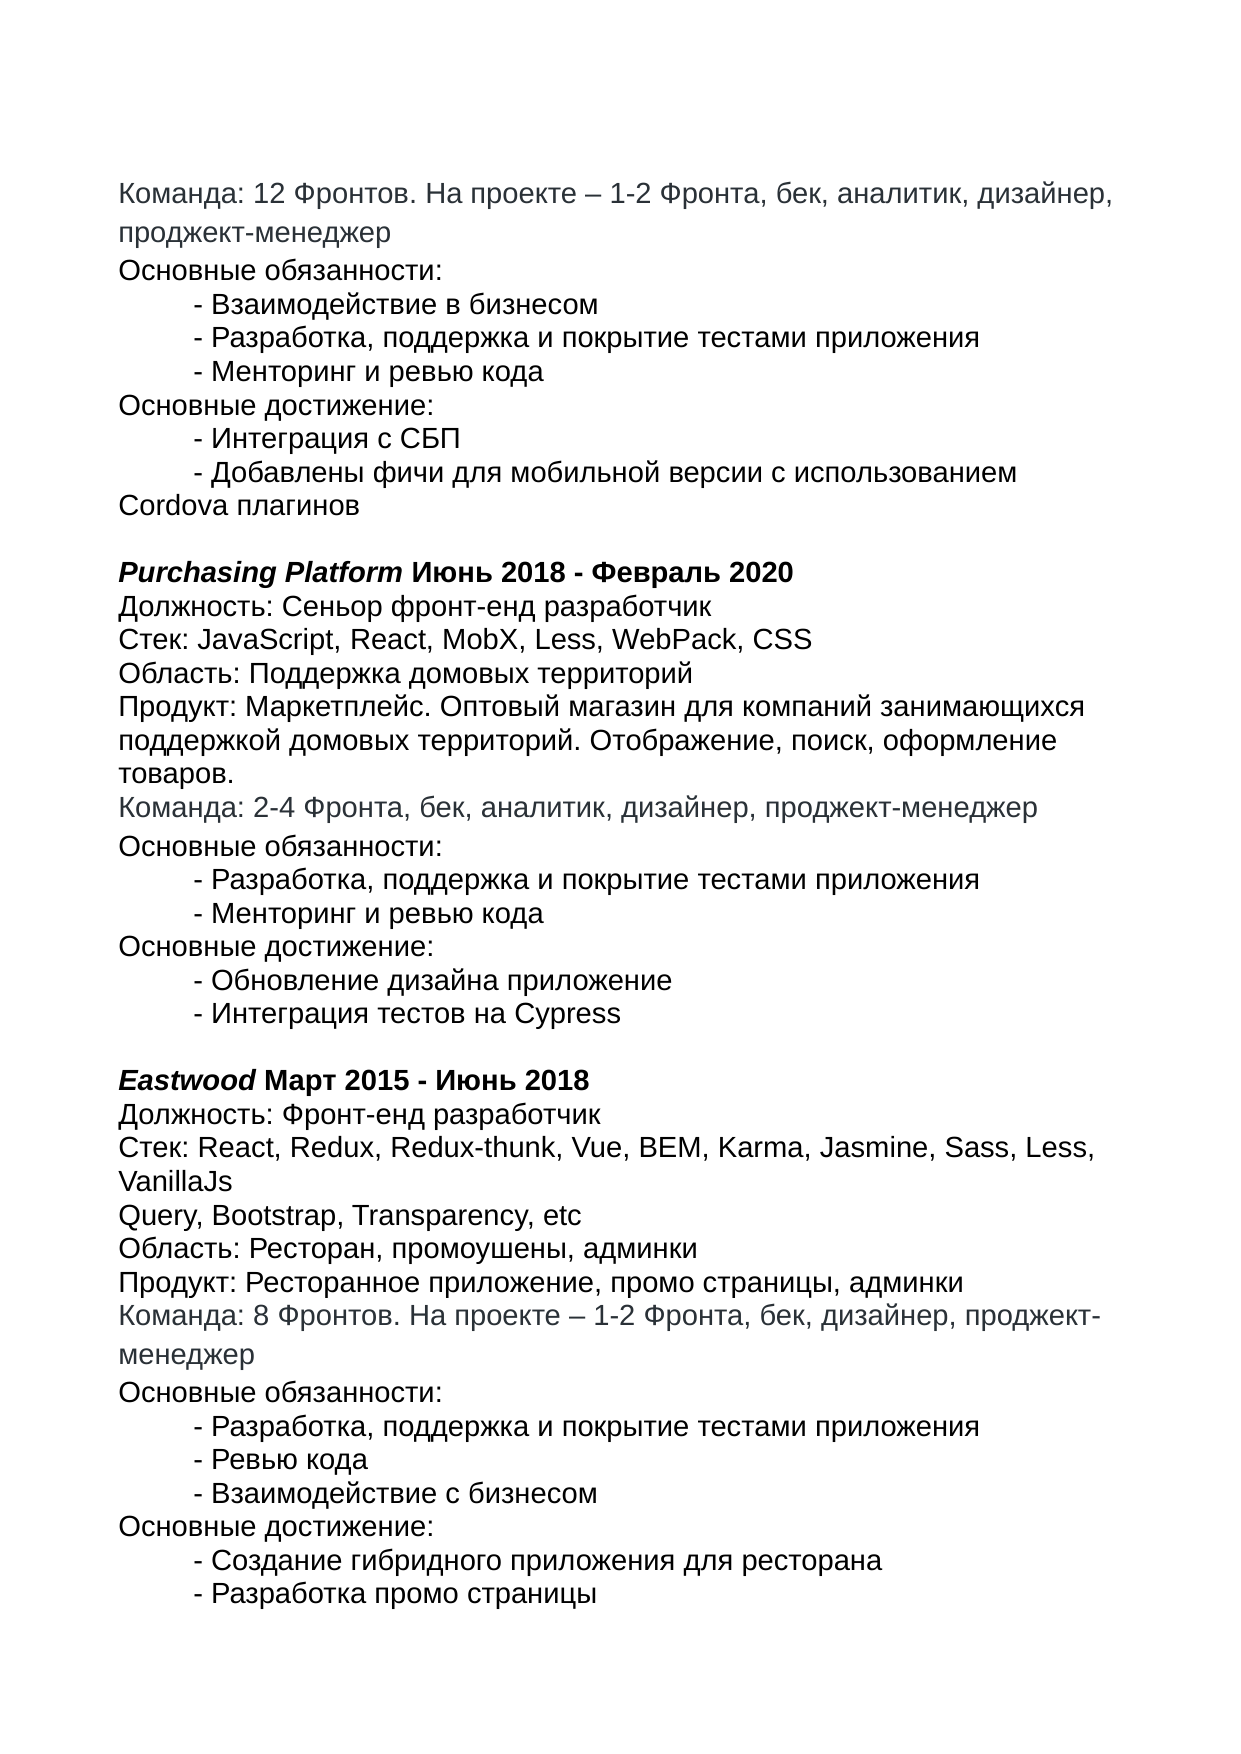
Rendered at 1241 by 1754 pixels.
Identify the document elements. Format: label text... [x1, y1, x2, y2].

text - Менторинг и ревью кода [118, 896, 1122, 929]
text Стек: JavaScript, React, MobX, Less, WebPack, CSS [118, 622, 1122, 656]
text Query, Bootstrap, Transparency, etc [118, 1198, 1122, 1231]
text Purchasing Platform Июнь 2018 - Февраль 2020 [118, 555, 1122, 589]
text Продукт: Ресторанное приложение, промо страницы, админки [118, 1265, 1122, 1298]
text Должность: Сеньор фронт-енд разработчик [118, 589, 1122, 622]
text Команда: 2-4 Фронта, бек, аналитик, дизайнер, проджект-менеджер [118, 790, 1122, 824]
text Область: Поддержка домовых территорий [118, 656, 1122, 689]
text - Создание гибридного приложения для ресторана [118, 1543, 1122, 1577]
text Основные достижение: [118, 388, 1122, 421]
text Стек: React, Redux, Redux-thunk, Vue, BEM, Karma, Jasmine, Sass, Less, VanillaJs [118, 1131, 1122, 1198]
text - Разработка промо страницы [118, 1577, 1122, 1610]
text Область: Ресторан, промоушены, админки [118, 1231, 1122, 1265]
text Основные обязанности: [118, 1375, 1122, 1409]
text - Разработка, поддержка и покрытие тестами приложения [118, 862, 1122, 896]
text - Интеграция с СБП [118, 421, 1122, 455]
text Основные обязанности: [118, 829, 1122, 862]
text - Разработка, поддержка и покрытие тестами приложения [118, 1409, 1122, 1442]
text - Взаимодействие в бизнесом [118, 287, 1122, 321]
text - Обновление дизайна приложение [118, 963, 1122, 996]
text - Интеграция тестов на Cypress [118, 996, 1122, 1030]
text Команда: 8 Фронтов. На проекте – 1-2 Фронта, бек, дизайнер, проджект-менеджер [118, 1298, 1122, 1370]
text - Взаимодействие с бизнесом [118, 1476, 1122, 1509]
text Eastwood Март 2015 - Июнь 2018 [118, 1063, 1122, 1097]
text Основные обязанности: [118, 253, 1122, 287]
text Должность: Фронт-енд разработчик [118, 1097, 1122, 1131]
text - Менторинг и ревью кода [118, 354, 1122, 388]
text - Ревью кода [118, 1442, 1122, 1476]
text Основные достижение: [118, 929, 1122, 963]
text Основные достижение: [118, 1509, 1122, 1543]
text - Разработка, поддержка и покрытие тестами приложения [118, 321, 1122, 354]
text Продукт: Маркетплейс. Оптовый магазин для компаний занимающихся поддержкой домовых территорий. Отображение, поиск, оформление товаров. [118, 689, 1122, 790]
text - Добавлены фичи для мобильной версии с использованием Cordova плагинов [118, 455, 1122, 522]
text Команда: 12 Фронтов. На проекте – 1-2 Фронта, бек, аналитик, дизайнер, проджект-менеджер [118, 176, 1122, 248]
